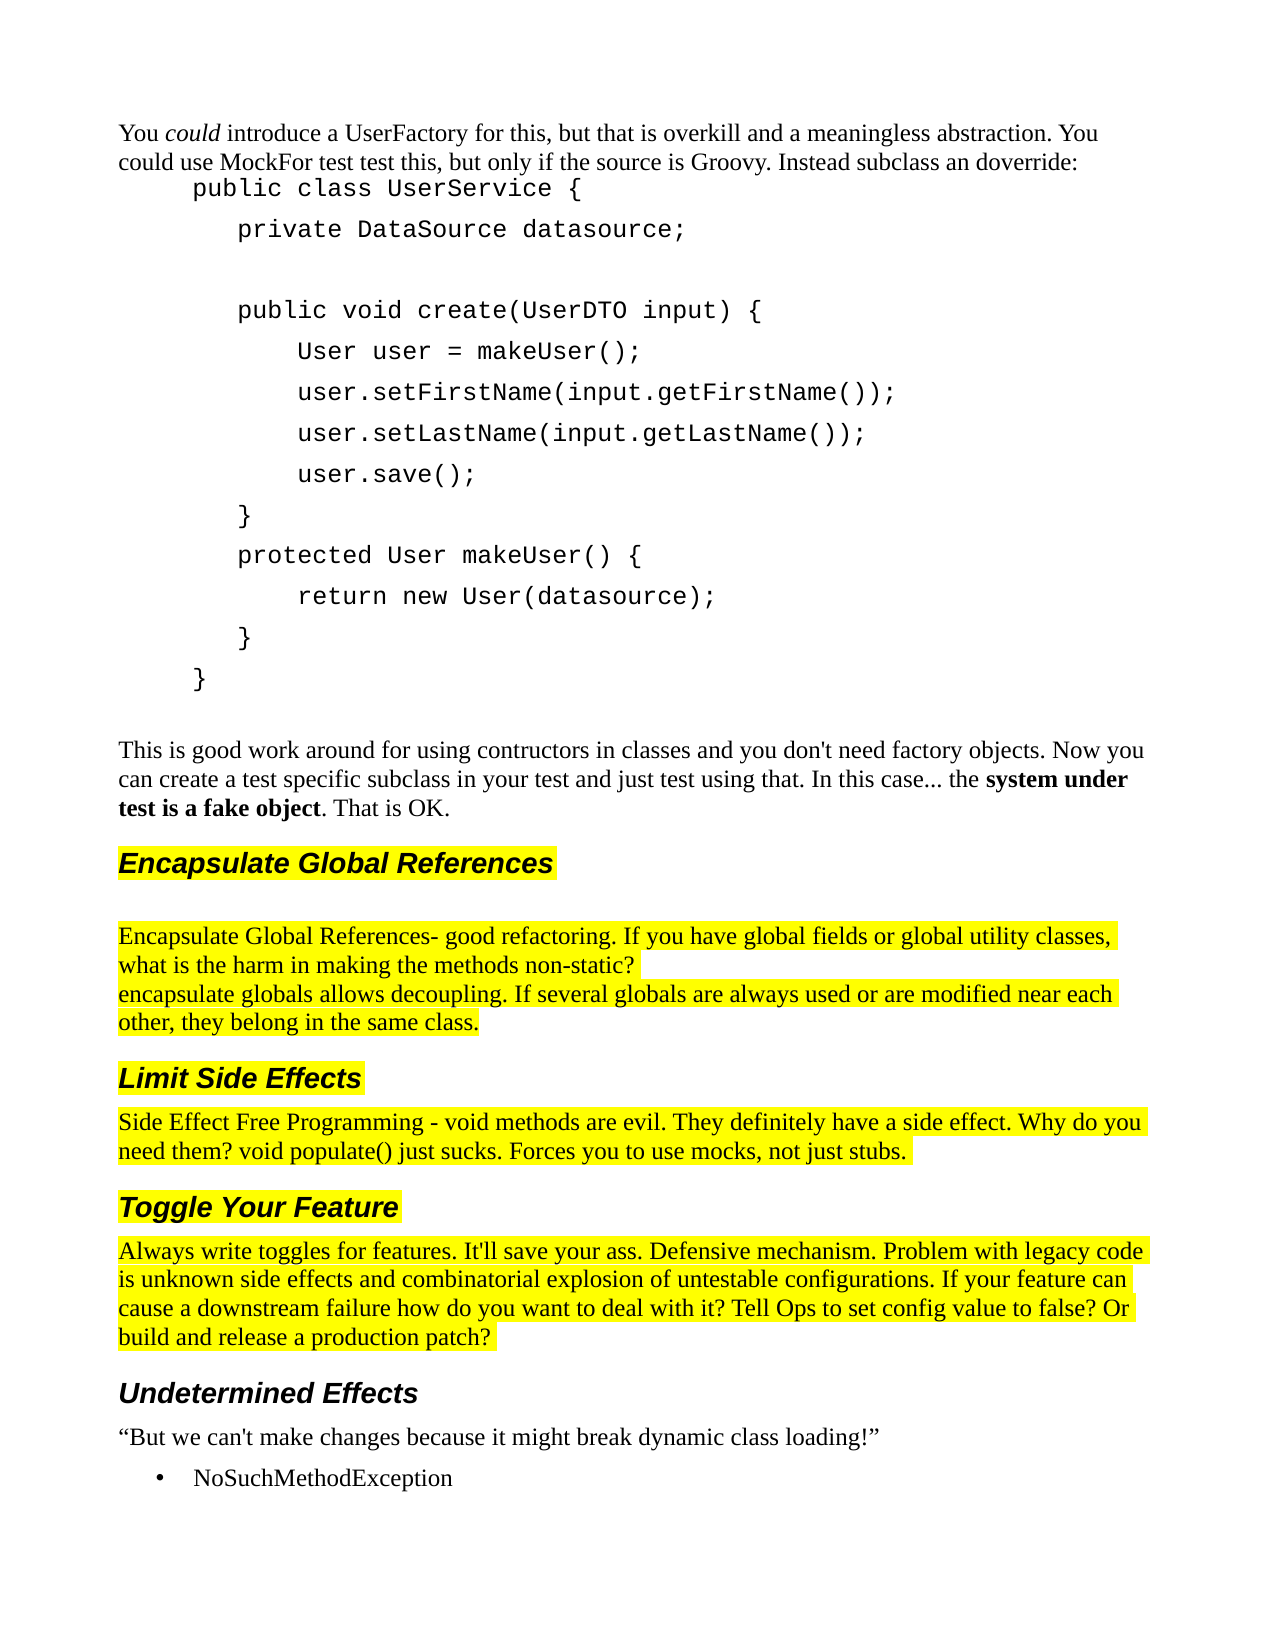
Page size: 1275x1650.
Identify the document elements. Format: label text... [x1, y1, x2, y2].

text “But we can't make changes because it might break dynamic class loading!” [118, 1422, 1157, 1451]
text user.save(); [192, 461, 1157, 490]
text } [192, 502, 1157, 531]
list NoSuchMethodException [156, 1463, 1157, 1492]
subtitle Undetermined Effects [118, 1376, 1157, 1409]
text You could introduce a UserFactory for this, but that is overkill and a meaningless abstraction. You could use MockFor test test this, but only if the source is Groovy. Instead subclass an doverride: [118, 118, 1157, 176]
subtitle Toggle Your Feature [118, 1190, 1157, 1223]
text Side Effect Free Programming - void methods are evil. They definitely have a side effect. Why do you need them? void populate() just sucks. Forces you to use mocks, not just stubs. [118, 1107, 1157, 1165]
text return new User(datasource); [192, 584, 1157, 612]
text } [192, 666, 1157, 694]
text public class UserService { [192, 176, 1157, 204]
text user.setLastName(input.getLastName()); [192, 421, 1157, 449]
subtitle Encapsulate Global References [118, 846, 1157, 880]
subtitle Limit Side Effects [118, 1061, 1157, 1095]
text private DataSource datasource; [192, 216, 1157, 245]
text User user = makeUser(); [192, 339, 1157, 367]
text This is good work around for using contructors in classes and you don't need factory objects. Now you can create a test specific subclass in your test and just test using that. In this case... the system under test is a fake object. That is OK. [118, 735, 1157, 821]
text user.setFirstName(input.getFirstName()); [192, 380, 1157, 408]
text public void create(UserDTO input) { [192, 298, 1157, 326]
text } [192, 625, 1157, 653]
text protected User makeUser() { [192, 543, 1157, 571]
text Encapsulate Global References- good refactoring. If you have global fields or global utility classes, what is the harm in making the methods non-static? encapsulate globals allows decoupling. If several globals are always used or are modified near each other, they belong in the same class. [118, 892, 1157, 1036]
text Always write toggles for features. It'll save your ass. Defensive mechanism. Problem with legacy code is unknown side effects and combinatorial explosion of untestable configurations. If your feature can cause a downstream failure how do you want to deal with it? Tell Ops to set config value to false? Or build and release a production patch? [118, 1236, 1157, 1351]
